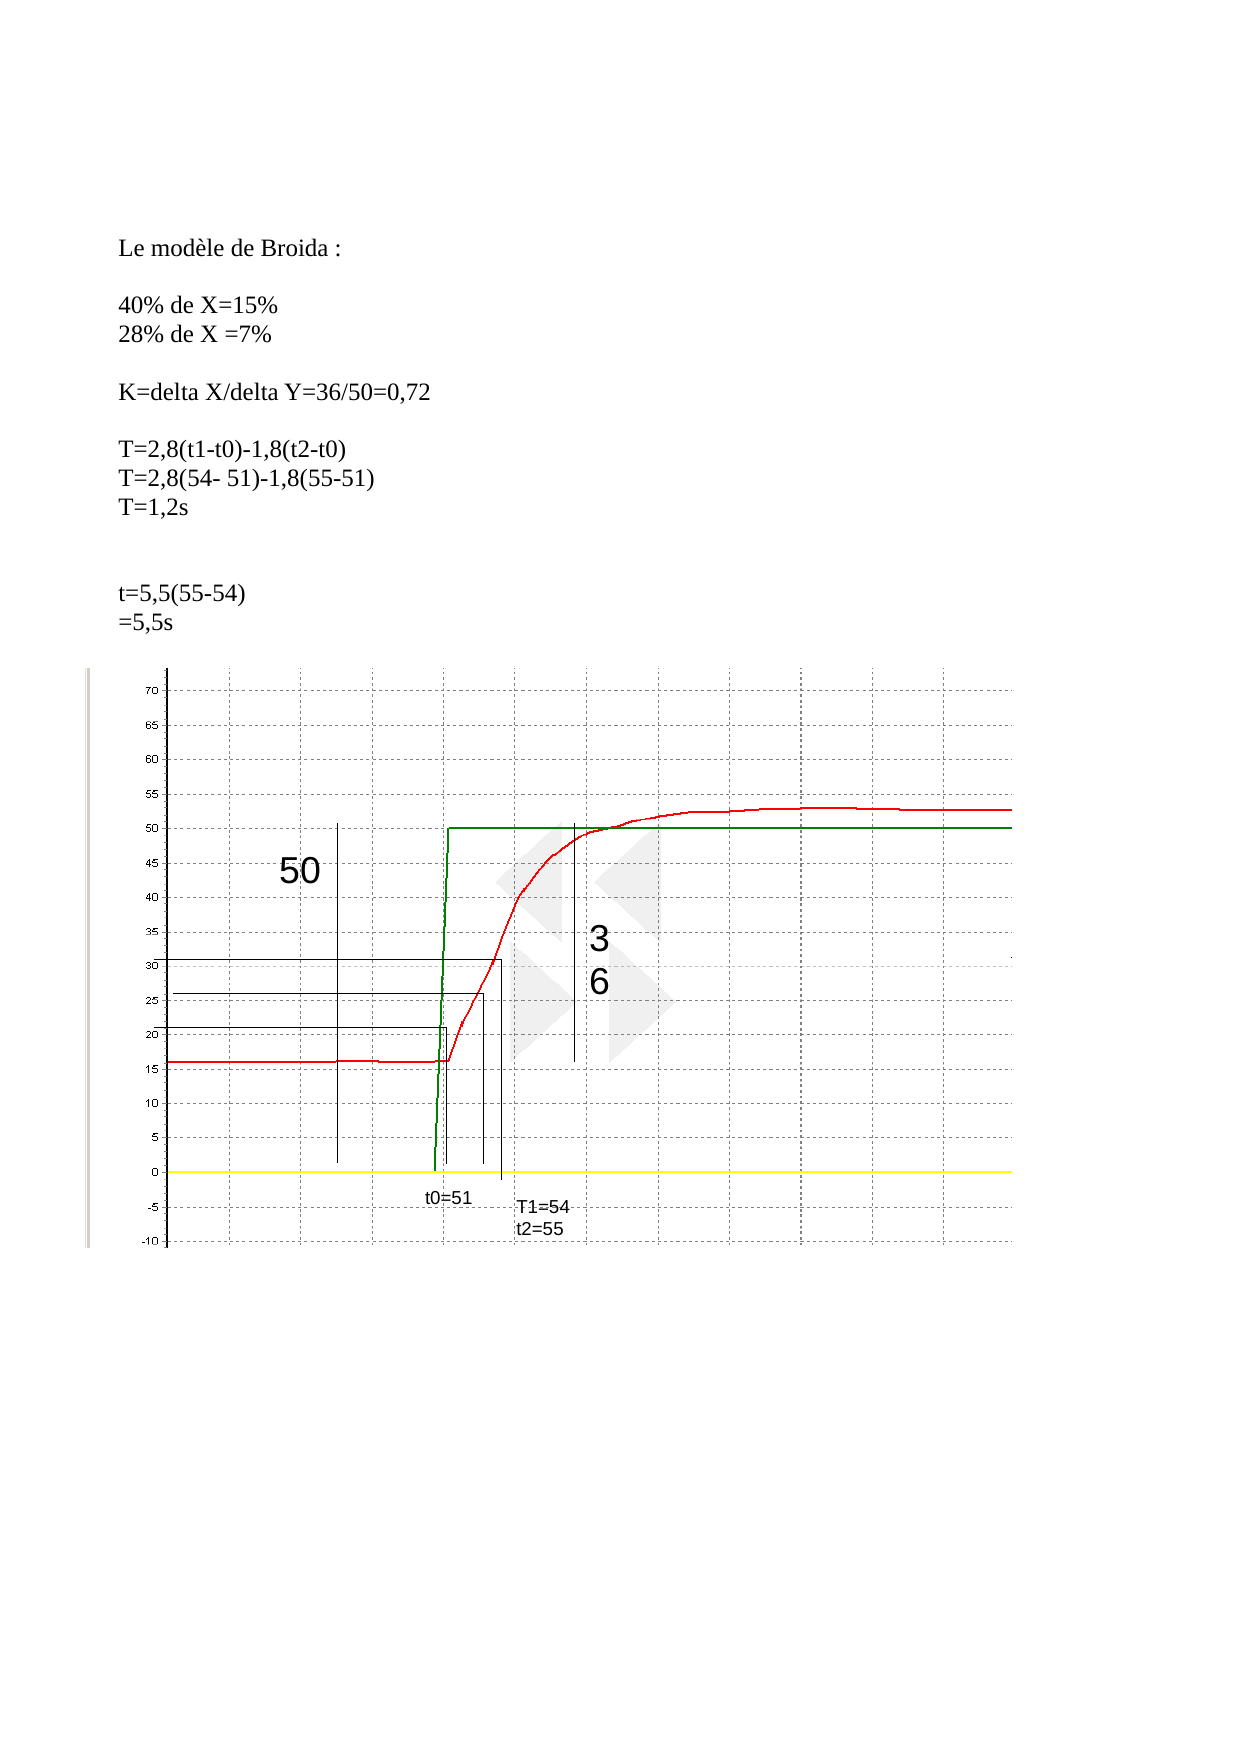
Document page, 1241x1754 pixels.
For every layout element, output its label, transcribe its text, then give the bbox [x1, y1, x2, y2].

text T=2,8(t1-t0)-1,8(t2-t0) [118, 434, 1122, 463]
text 28% de X =7% [118, 319, 1122, 348]
text Le modèle de Broida : [118, 233, 1122, 262]
text t=5,5(55-54) [118, 578, 1122, 607]
text K=delta X/delta Y=36/50=0,72 [118, 377, 1122, 406]
text T=1,2s [118, 492, 1122, 521]
picture [85, 668, 1012, 1248]
text 40% de X=15% [118, 291, 1122, 319]
text =5,5s [118, 607, 1122, 636]
text T=2,8(54- 51)-1,8(55-51) [118, 463, 1122, 492]
